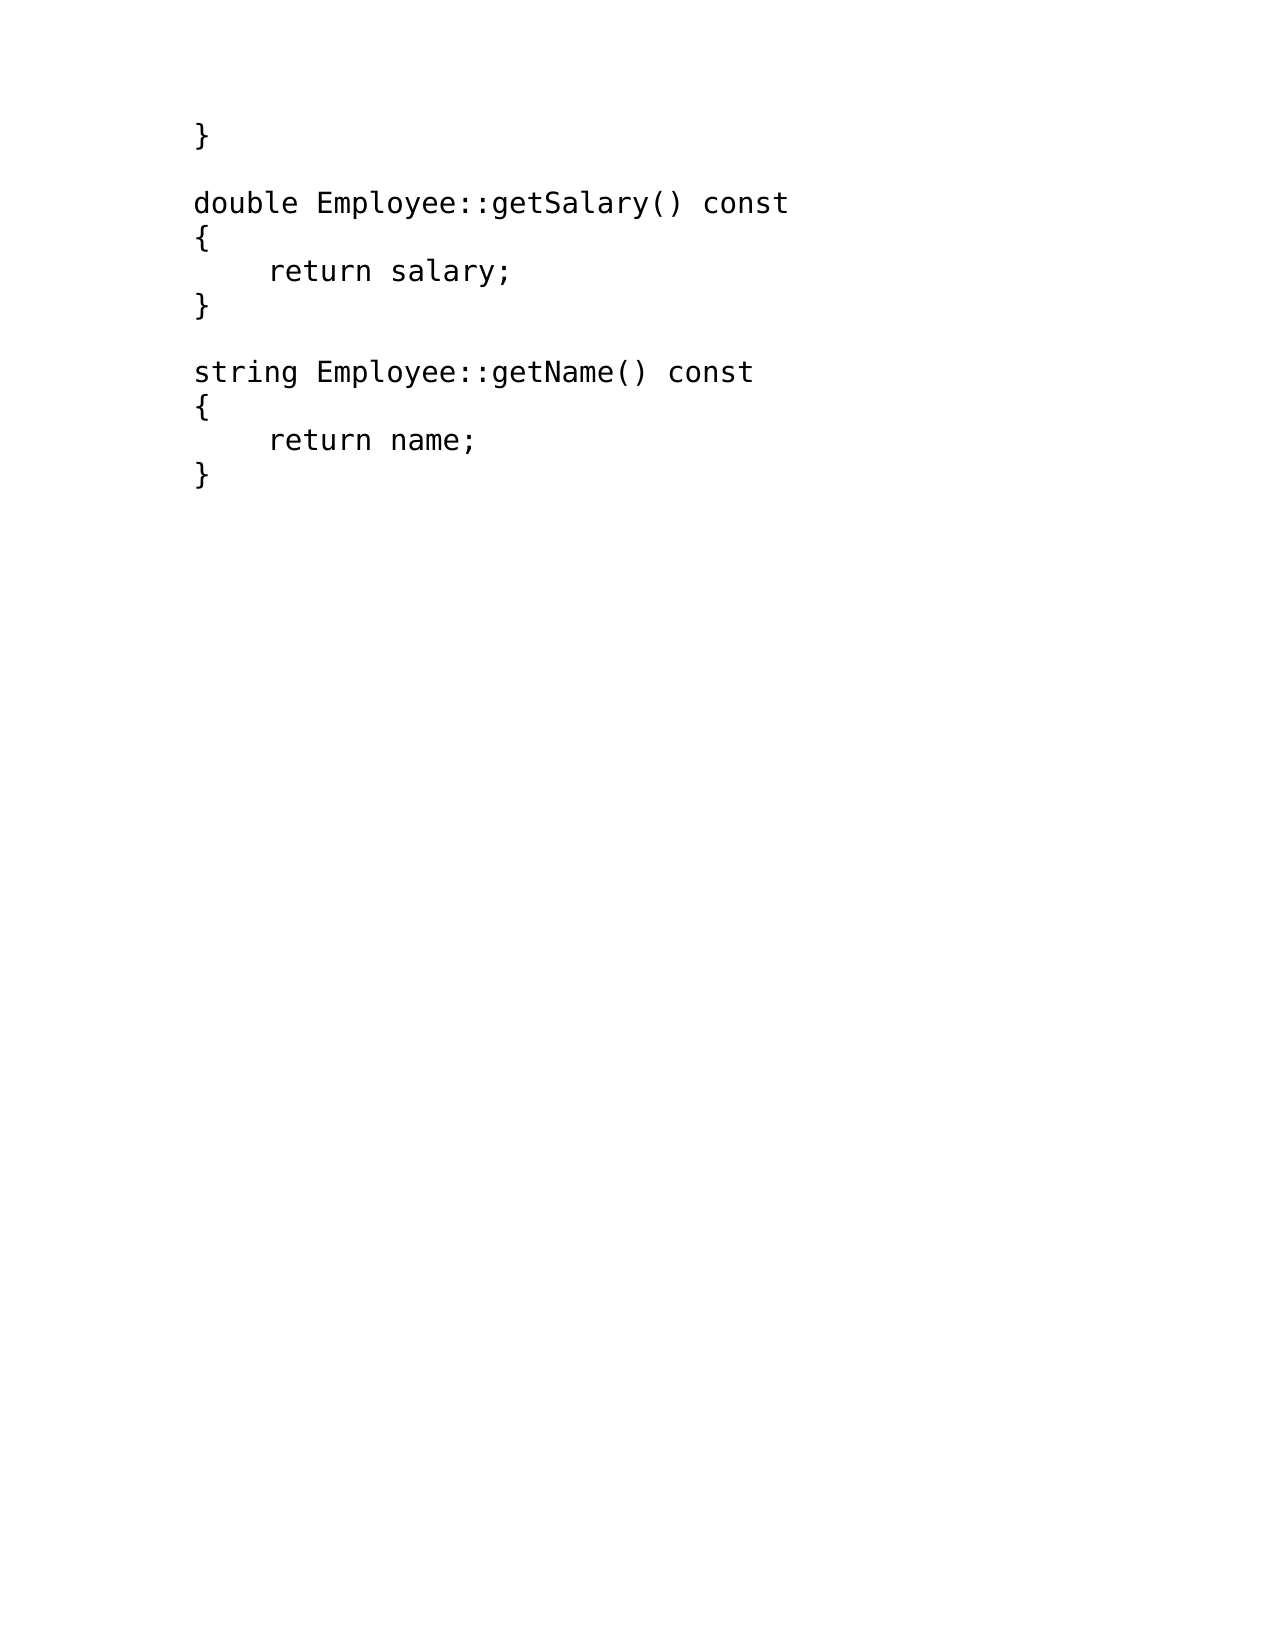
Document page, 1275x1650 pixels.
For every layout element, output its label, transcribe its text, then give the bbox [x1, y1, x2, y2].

text } [193, 458, 1157, 492]
text string Employee::getName() const [193, 356, 1157, 390]
text } [193, 288, 1157, 322]
text return salary; [193, 254, 1157, 288]
text { [193, 390, 1157, 424]
text } [193, 118, 1157, 152]
text double Employee::getSalary() const [193, 186, 1157, 220]
text { [193, 220, 1157, 254]
text return name; [193, 424, 1157, 458]
